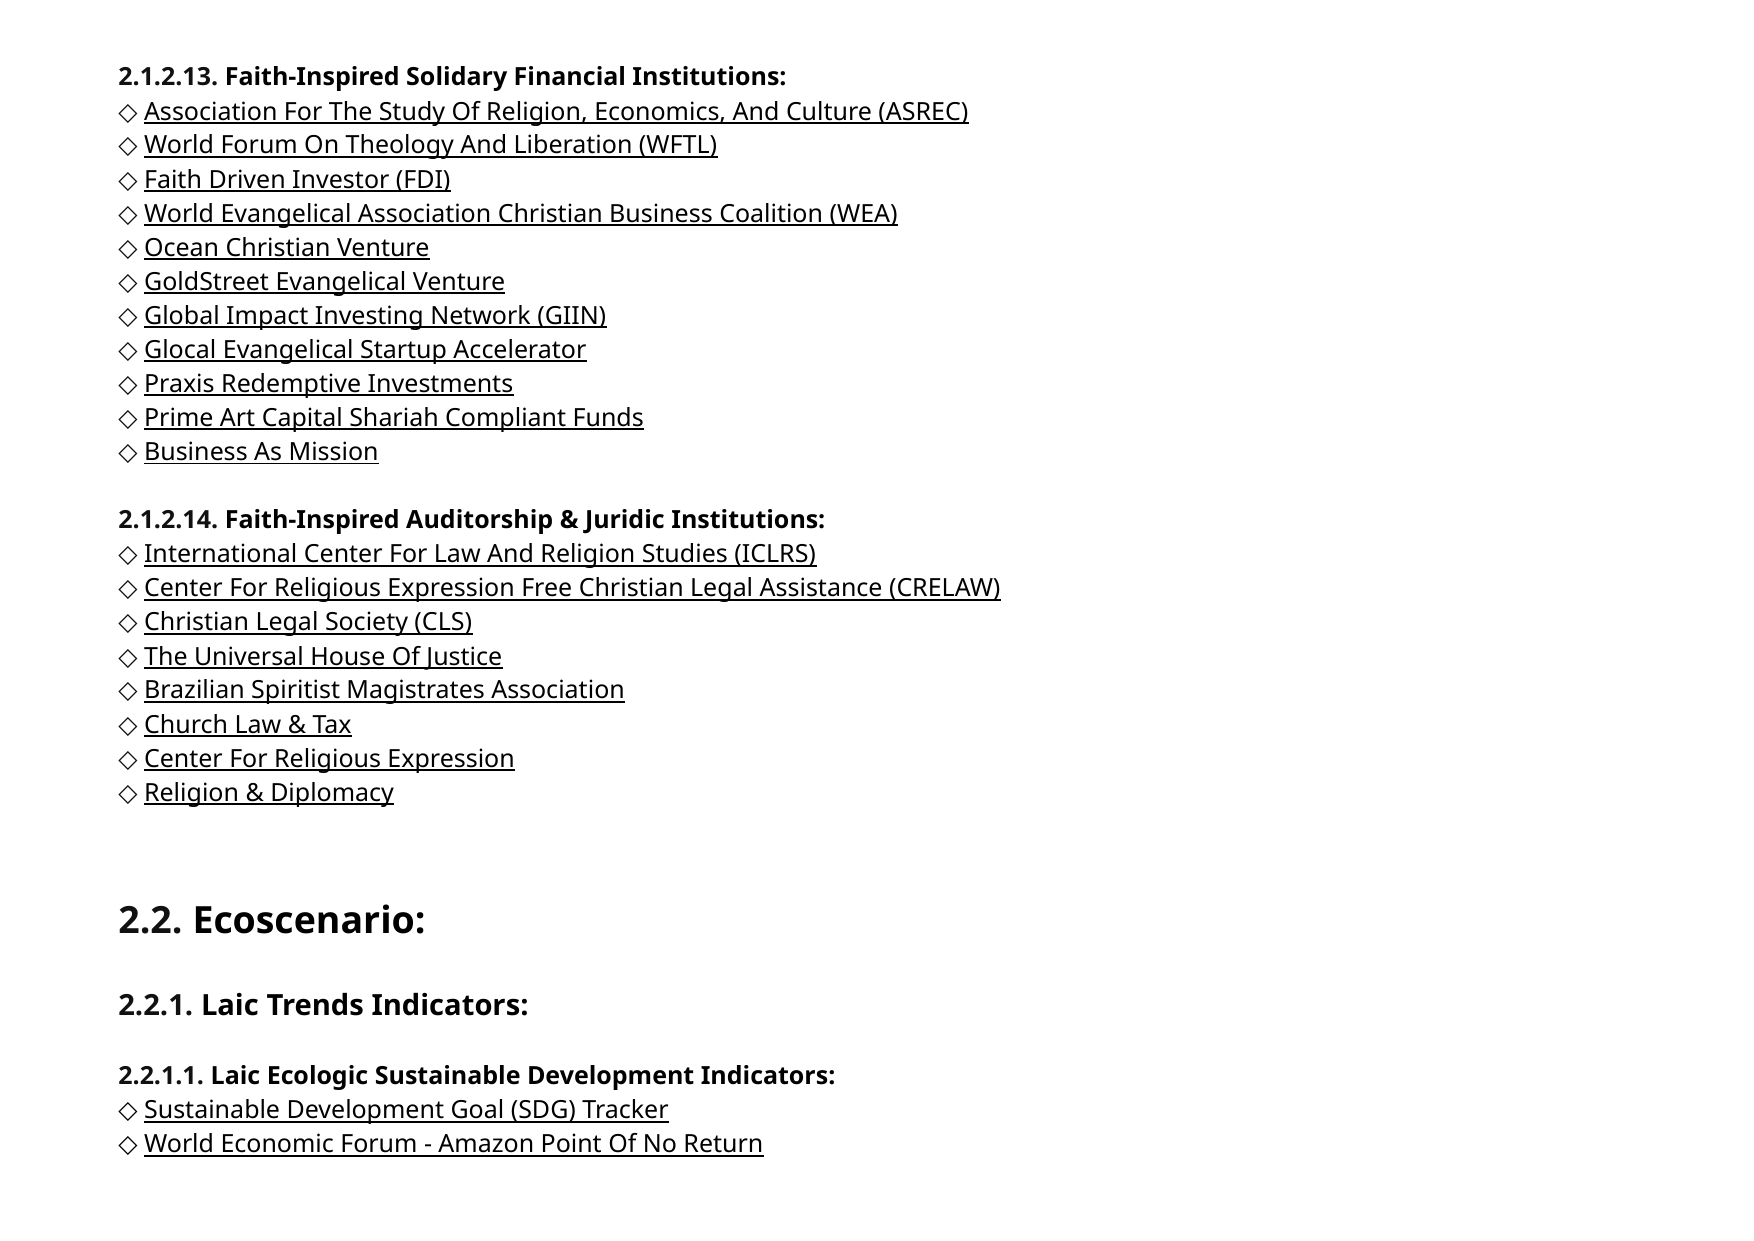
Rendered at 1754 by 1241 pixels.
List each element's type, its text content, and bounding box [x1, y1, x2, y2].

text 2.1.2.13. Faith-Inspired Solidary Financial Institutions: [118, 59, 1695, 93]
text 2.2. Ecoscenario: [118, 893, 1695, 944]
text ◇ Church Law & Tax [118, 706, 1695, 740]
subtitle ◇ Sustainable Development Goal (SDG) Tracker [118, 1092, 1695, 1126]
text ◇ World Forum On Theology And Liberation (WFTL) [118, 127, 1695, 161]
text ◇ Ocean Christian Venture [118, 229, 1695, 263]
text ◇ Global Impact Investing Network (GIIN) [118, 297, 1695, 332]
subtitle ◇ World Economic Forum - Amazon Point Of No Return [118, 1126, 1695, 1160]
text ◇ Association For The Study Of Religion, Economics, And Culture (ASREC) [118, 93, 1695, 127]
text ◇ World Evangelical Association Christian Business Coalition (WEA) [118, 195, 1695, 229]
text 2.2.1.1. Laic Ecologic Sustainable Development Indicators: [118, 1058, 1695, 1092]
text ◇ Faith Driven Investor (FDI) [118, 161, 1695, 195]
text ◇ The Universal House Of Justice [118, 638, 1695, 672]
text ◇ Praxis Redemptive Investments [118, 366, 1695, 400]
text ◇ Glocal Evangelical Startup Accelerator [118, 332, 1695, 366]
text 2.1.2.14. Faith-Inspired Auditorship & Juridic Institutions: [118, 502, 1695, 536]
text ◇ Prime Art Capital Shariah Compliant Funds [118, 400, 1695, 434]
text ◇ Center For Religious Expression Free Christian Legal Assistance (CRELAW) [118, 570, 1695, 604]
text ◇ Brazilian Spiritist Magistrates Association [118, 672, 1695, 706]
text ◇ Center For Religious Expression [118, 740, 1695, 774]
text ◇ Religion & Diplomacy [118, 774, 1695, 808]
text ◇ Business As Mission [118, 434, 1695, 468]
text 2.2.1. Laic Trends Indicators: [118, 984, 1695, 1024]
text ◇ Christian Legal Society (CLS) [118, 604, 1695, 638]
text ◇ International Center For Law And Religion Studies (ICLRS) [118, 536, 1695, 570]
text ◇ GoldStreet Evangelical Venture [118, 263, 1695, 297]
